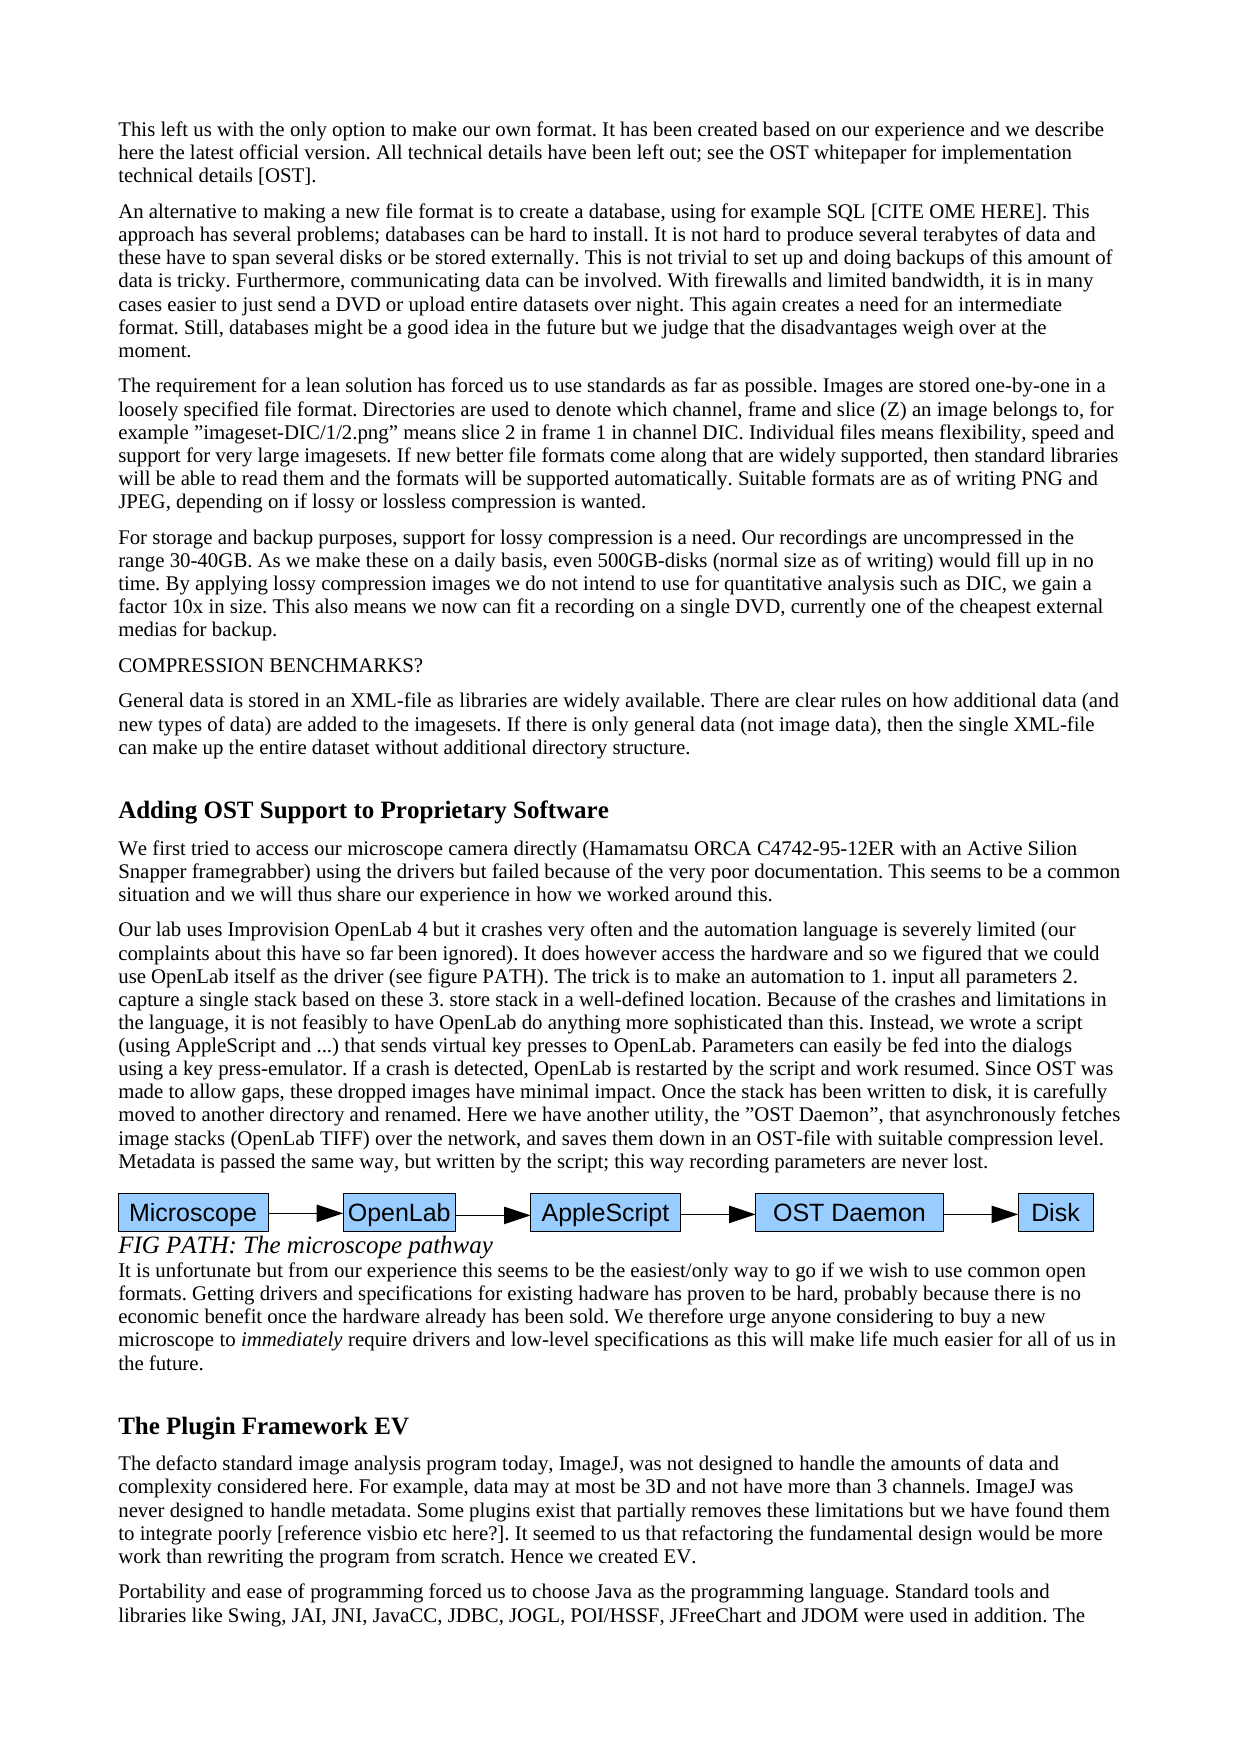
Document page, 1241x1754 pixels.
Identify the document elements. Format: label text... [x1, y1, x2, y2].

text The defacto standard image analysis program today, ImageJ, was not designed to handle the amounts of data and complexity considered here. For example, data may at most be 3D and not have more than 3 channels. ImageJ was never designed to handle metadata. Some plugins exist that partially removes these limitations but we have found them to integrate poorly [reference visbio etc here?]. It seemed to us that refactoring the fundamental design would be more work than rewriting the program from scratch. Hence we created EV. [118, 1452, 1122, 1568]
text An alternative to making a new file format is to create a database, using for example SQL [CITE OME HERE]. This approach has several problems; databases can be hard to install. It is not hard to produce several terabytes of data and these have to span several disks or be stored externally. This is not trivial to set up and doing backups of this amount of data is tricky. Furthermore, communicating data can be involved. With firewalls and limited bandwidth, it is in many cases easier to just send a DVD or upload entire datasets over night. This again creates a need for an intermediate format. Still, databases might be a good idea in the future but we judge that the disadvantages weigh over at the moment. [118, 200, 1122, 362]
text Our lab uses Improvision OpenLab 4 but it crashes very often and the automation language is severely limited (our complaints about this have so far been ignored). It does however access the hardware and so we figured that we could use OpenLab itself as the driver (see figure PATH). The trick is to make an automation to 1. input all parameters 2. capture a single stack based on these 3. store stack in a well-defined location. Because of the crashes and limitations in the language, it is not feasibly to have OpenLab do anything more sophisticated than this. Instead, we wrote a script (using AppleScript and ...) that sends virtual key presses to OpenLab. Parameters can easily be fed into the dialogs using a key press-emulator. If a crash is detected, OpenLab is restarted by the script and work resumed. Since OST was made to allow gaps, these dropped images have minimal impact. Once the stack has been written to disk, it is carefully moved to another directory and renamed. Here we have another utility, the ”OST Daemon”, that asynchronously fetches image stacks (OpenLab TIFF) over the network, and saves them down in an OST-file with suitable compression level. Metadata is passed the same way, but written by the script; this way recording parameters are never lost. [118, 918, 1122, 1173]
text The requirement for a lean solution has forced us to use standards as far as possible. Images are stored one-by-one in a loosely specified file format. Directories are used to denote which channel, frame and slice (Z) an image belongs to, for example ”imageset-DIC/1/2.png” means slice 2 in frame 1 in channel DIC. Individual files means flexibility, speed and support for very large imagesets. If new better file formats come along that are widely supported, then standard libraries will be able to read them and the formats will be supported automatically. Suitable formats are as of writing PNG and JPEG, depending on if lossy or lossless compression is wanted. [118, 374, 1122, 513]
text For storage and backup purposes, support for lossy compression is a need. Our recordings are uncompressed in the range 30-40GB. As we make these on a daily basis, even 500GB-disks (normal size as of writing) would fill up in no time. By applying lossy compression images we do not intend to use for quantitative analysis such as DIC, we gain a factor 10x in size. This also means we now can fit a recording on a single DVD, currently one of the cheapest external medias for backup. [118, 526, 1122, 641]
text Portability and ease of programming forced us to choose Java as the programming language. Standard tools and libraries like Swing, JAI, JNI, JavaCC, JDBC, JOGL, POI/HSSF, JFreeChart and JDOM were used in addition. The [118, 1580, 1122, 1627]
text COMPRESSION BENCHMARKS? [118, 654, 1122, 677]
subtitle The Plugin Framework EV [118, 1412, 1122, 1440]
text We first tried to access our microscope camera directly (Hamamatsu ORCA C4742-95-12ER with an Active Silion Snapper framegrabber) using the drivers but failed because of the very poor documentation. This seems to be a common situation and we will thus share our experience in how we worked around this. [118, 836, 1122, 906]
text FIG PATH: The microscope pathway [118, 1214, 1093, 1259]
text It is unfortunate but from our experience this seems to be the easiest/only way to go if we wish to use common open formats. Getting drivers and specifications for existing hadware has proven to be hard, probably because there is no economic benefit once the hardware already has been sold. We therefore urge anyone considering to buy a new microscope to immediately require drivers and low-level specifications as this will make life much easier for all of us in the future. [118, 1185, 1122, 1374]
subtitle Adding OST Support to Proprietary Software [118, 796, 1122, 824]
text This left us with the only option to make our own format. It has been created based on our experience and we describe here the latest official version. All technical details have been left out; see the OST whitepaper for implementation technical details [OST]. [118, 118, 1122, 187]
text General data is stored in an XML-file as libraries are widely available. There are clear rules on how additional data (and new types of data) are added to the imagesets. If there is only general data (not image data), then the single XML-file can make up the entire dataset without additional directory structure. [118, 689, 1122, 759]
